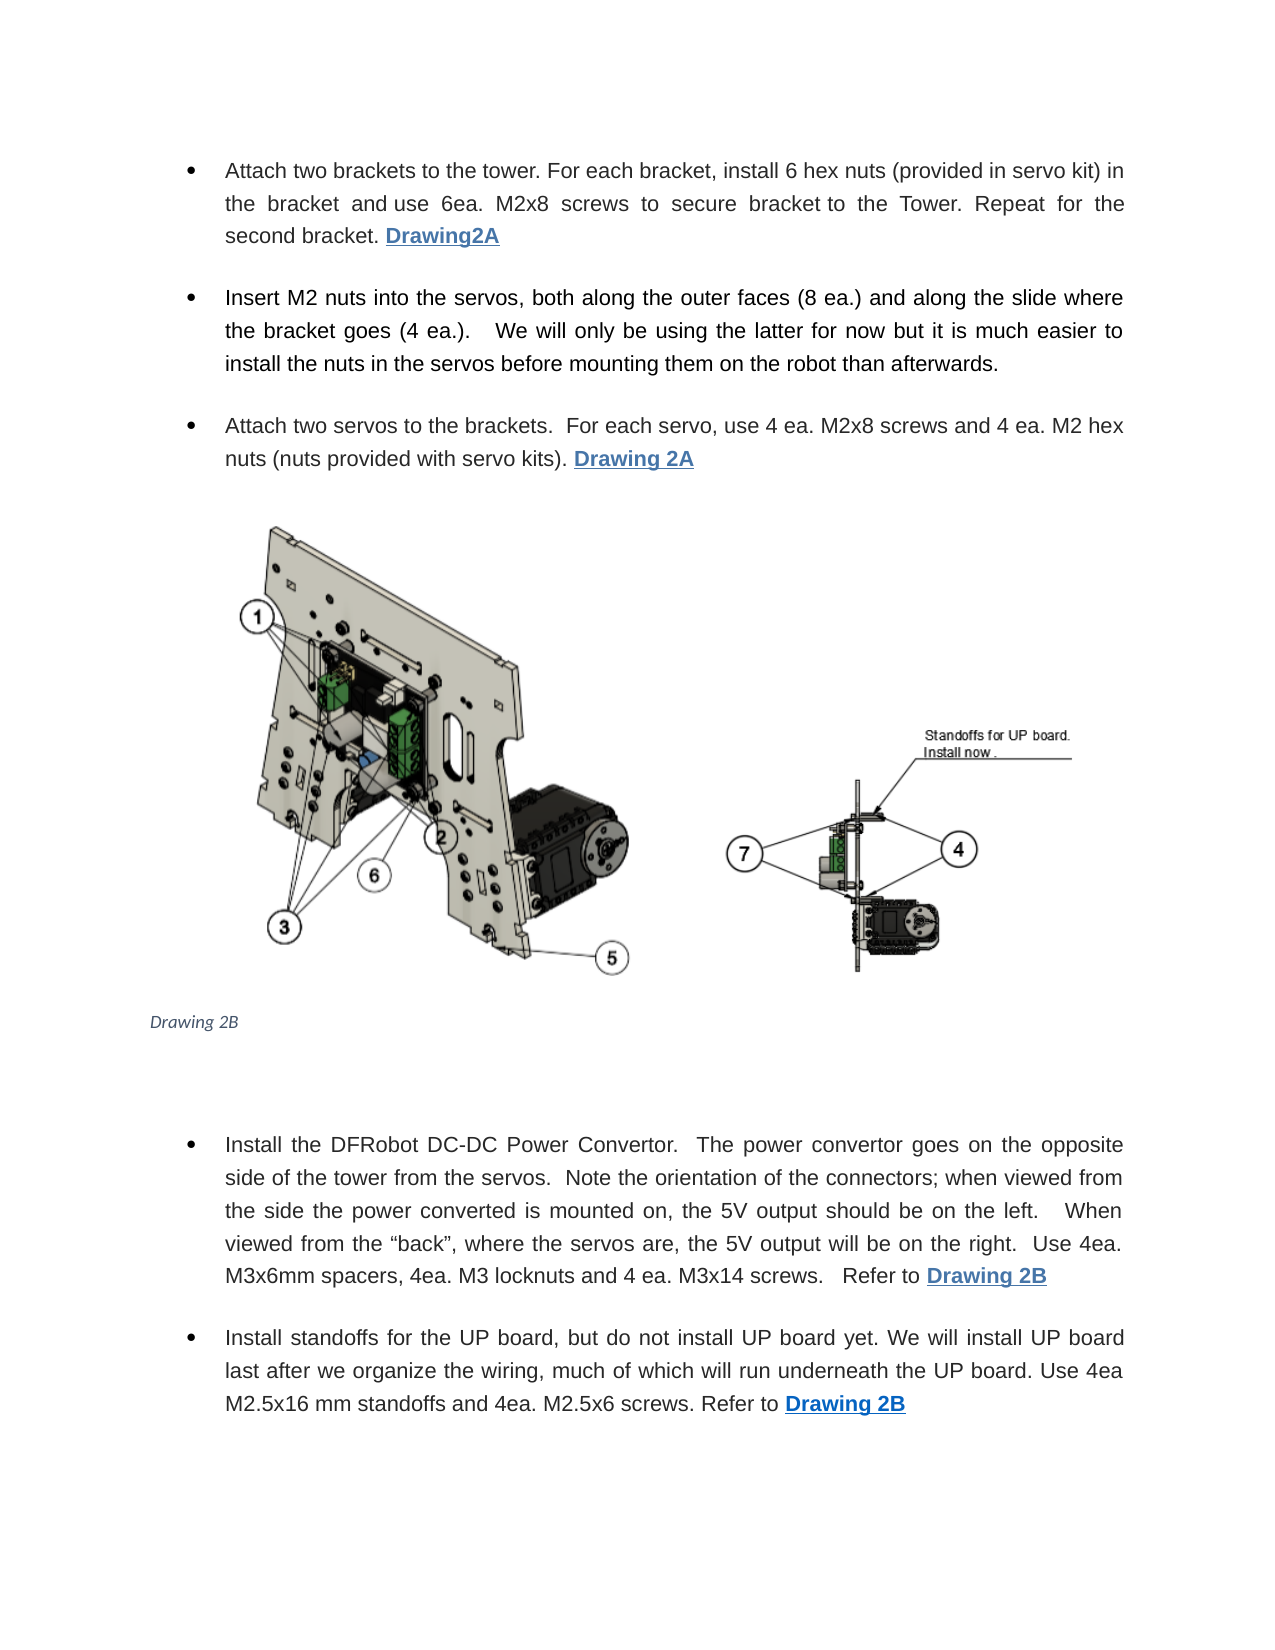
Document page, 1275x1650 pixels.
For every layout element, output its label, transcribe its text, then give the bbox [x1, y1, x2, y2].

list Attach two brackets to the tower. For each bracket, install 6 hex nuts (provided in servo kit) in the bracket and use 6ea. M2x8 screws to secure bracket to the Tower. Repeat for the second bracket. Drawing2A [187, 150, 1125, 248]
picture [225, 500, 1107, 982]
list Install standoffs for the UP board, but do not install UP board yet. We will install UP board last after we organize the wiring, much of which will run underneath the UP board. Use 4ea M2.5x16 mm standoffs and 4ea. M2.5x6 screws. Refer to Drawing 2B [187, 1318, 1125, 1416]
list Attach two servos to the brackets. For each servo, use 4 ea. M2x8 screws and 4 ea. M2 hex nuts (nuts provided with servo kits). Drawing 2A [187, 405, 1125, 471]
list Install the DFRobot DC-DC Power Convertor. The power convertor goes on the opposite side of the tower from the servos. Note the orientation of the connectors; when viewed from the side the power converted is mounted on, the 5V output should be on the left. When viewed from the “back”, where the servos are, the 5V output will be on the right. Use 4ea. M3x6mm spacers, 4ea. M3 locknuts and 4 ea. M3x14 screws. Refer to Drawing 2B [187, 1124, 1125, 1288]
text Drawing 2B [150, 1010, 1125, 1033]
list Insert M2 nuts into the servos, both along the outer faces (8 ea.) and along the slide where the bracket goes (4 ea.). We will only be using the latter for now but it is much easier to install the nuts in the servos before mounting them on the robot than afterwards. [187, 278, 1125, 376]
